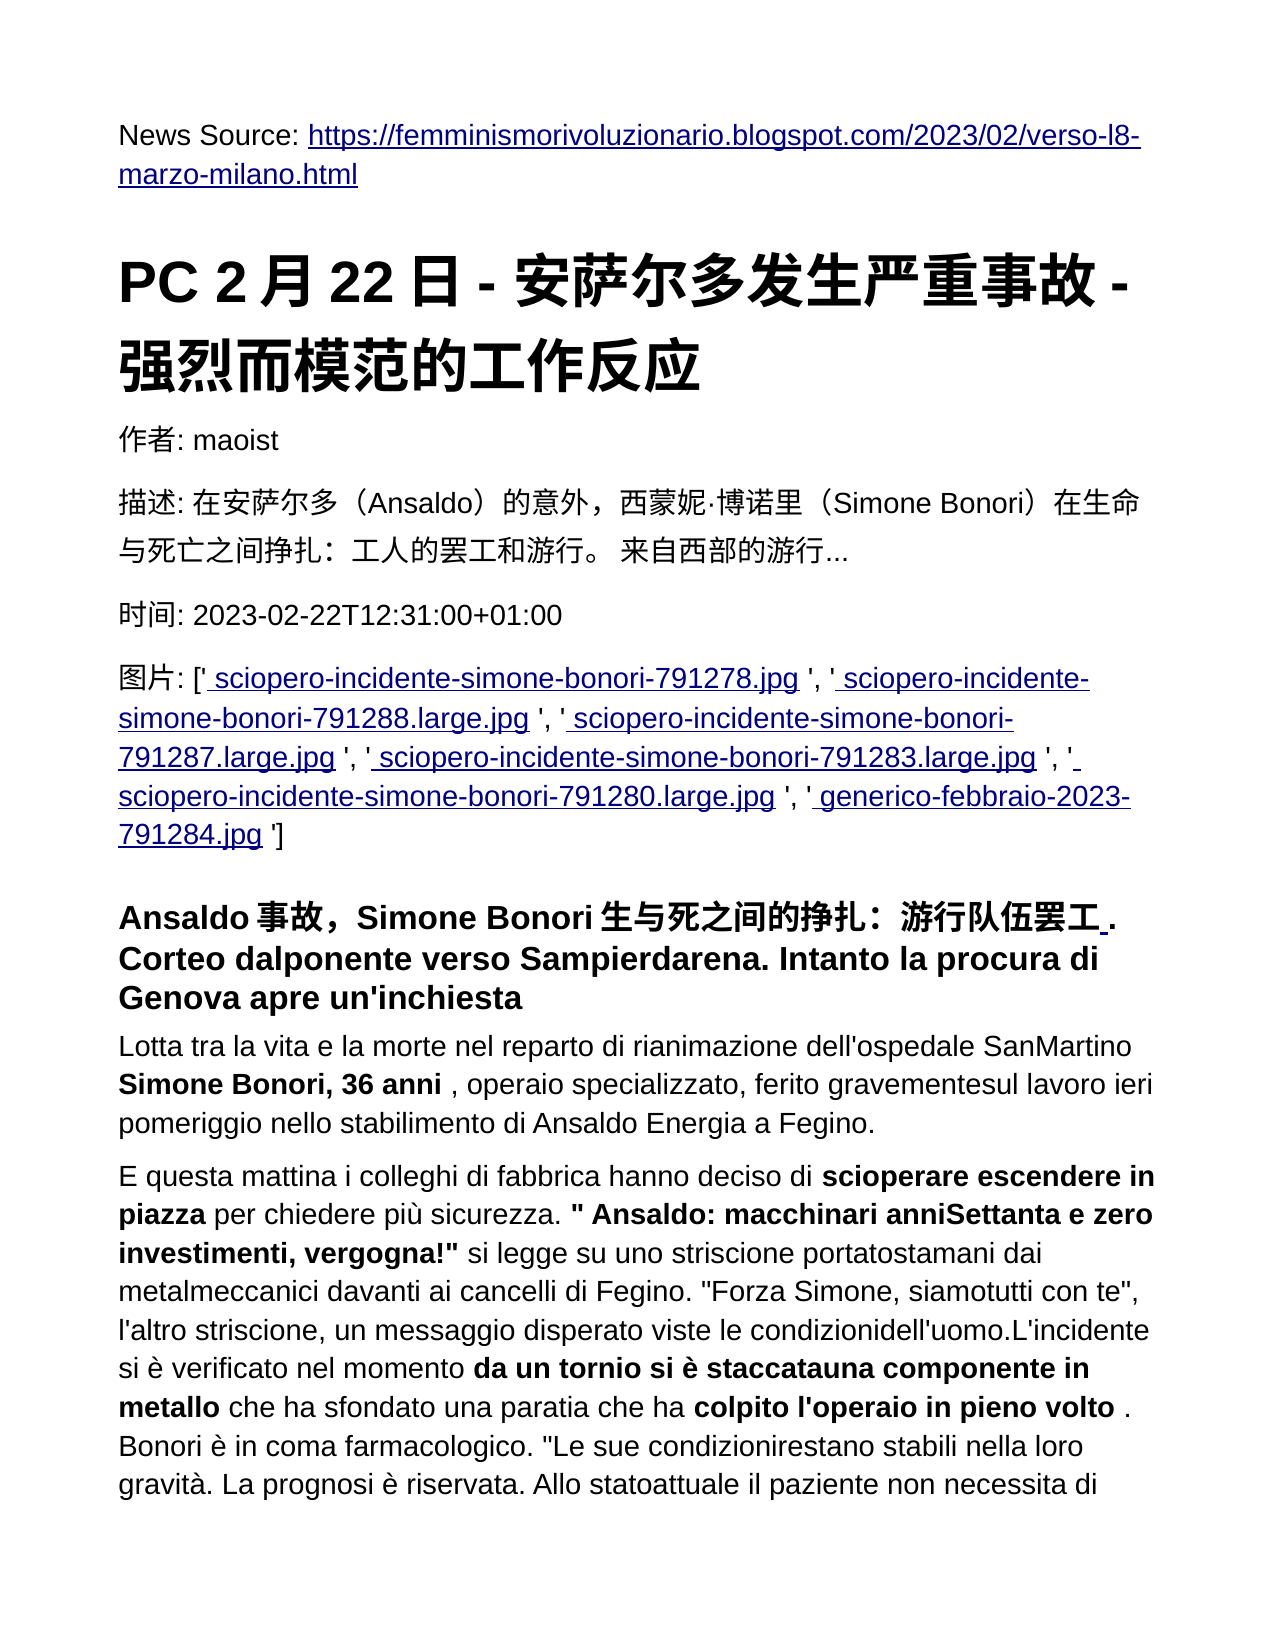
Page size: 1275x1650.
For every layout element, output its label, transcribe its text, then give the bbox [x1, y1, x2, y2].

text News Source: https://femminismorivoluzionario.blogspot.com/2023/02/verso-l8-marzo-milano.html [118, 118, 1157, 190]
text 时间: 2023-02-22T12:31:00+01:00 [118, 591, 1157, 633]
text E questa mattina i colleghi di fabbrica hanno deciso di scioperare escendere in piazza per chiedere più sicurezza. " Ansaldo: macchinari anniSettanta e zero investimenti, vergogna!" si legge su uno striscione portatostamani dai metalmeccanici davanti ai cancelli di Fegino. "Forza Simone, siamotutti con te", l'altro striscione, un messaggio disperato viste le condizionidell'uomo.L'incidente si è verificato nel momento da un tornio si è staccatauna componente in metallo che ha sfondato una paratia che ha colpito l'operaio in pieno volto . Bonori è in coma farmacologico. "Le sue condizionirestano stabili nella loro gravità. La prognosi è riservata. Allo statoattuale il paziente non necessita di [118, 1159, 1157, 1501]
text 图片: [' sciopero-incidente-simone-bonori-791278.jpg ', ' sciopero-incidente-simone-bonori-791288.large.jpg ', ' sciopero-incidente-simone-bonori-791287.large.jpg ', ' sciopero-incidente-simone-bonori-791283.large.jpg ', ' sciopero-incidente-simone-bonori-791280.large.jpg ', ' generico-febbraio-2023-791284.jpg '] [118, 654, 1157, 851]
text 作者: maoist [118, 416, 1157, 458]
subtitle Ansaldo事故，Simone Bonori生与死之间的挣扎：游行队伍罢工 . Corteo dalponente verso Sampierdarena. Intanto la procura di Genova apre un'inchiesta [118, 891, 1157, 1016]
subtitle PC 2月22日 - 安萨尔多发生严重事故 - 强烈而模范的工作反应 [118, 235, 1157, 404]
text 描述: 在安萨尔多（Ansaldo）的意外，西蒙妮·博诺里（Simone Bonori）在生命与死亡之间挣扎：工人的罢工和游行。 来自西部的游行... [118, 479, 1157, 570]
text Lotta tra la vita e la morte nel reparto di rianimazione dell'ospedale SanMartino Simone Bonori, 36 anni , operaio specializzato, ferito gravementesul lavoro ieri pomeriggio nello stabilimento di Ansaldo Energia a Fegino. [118, 1029, 1157, 1139]
